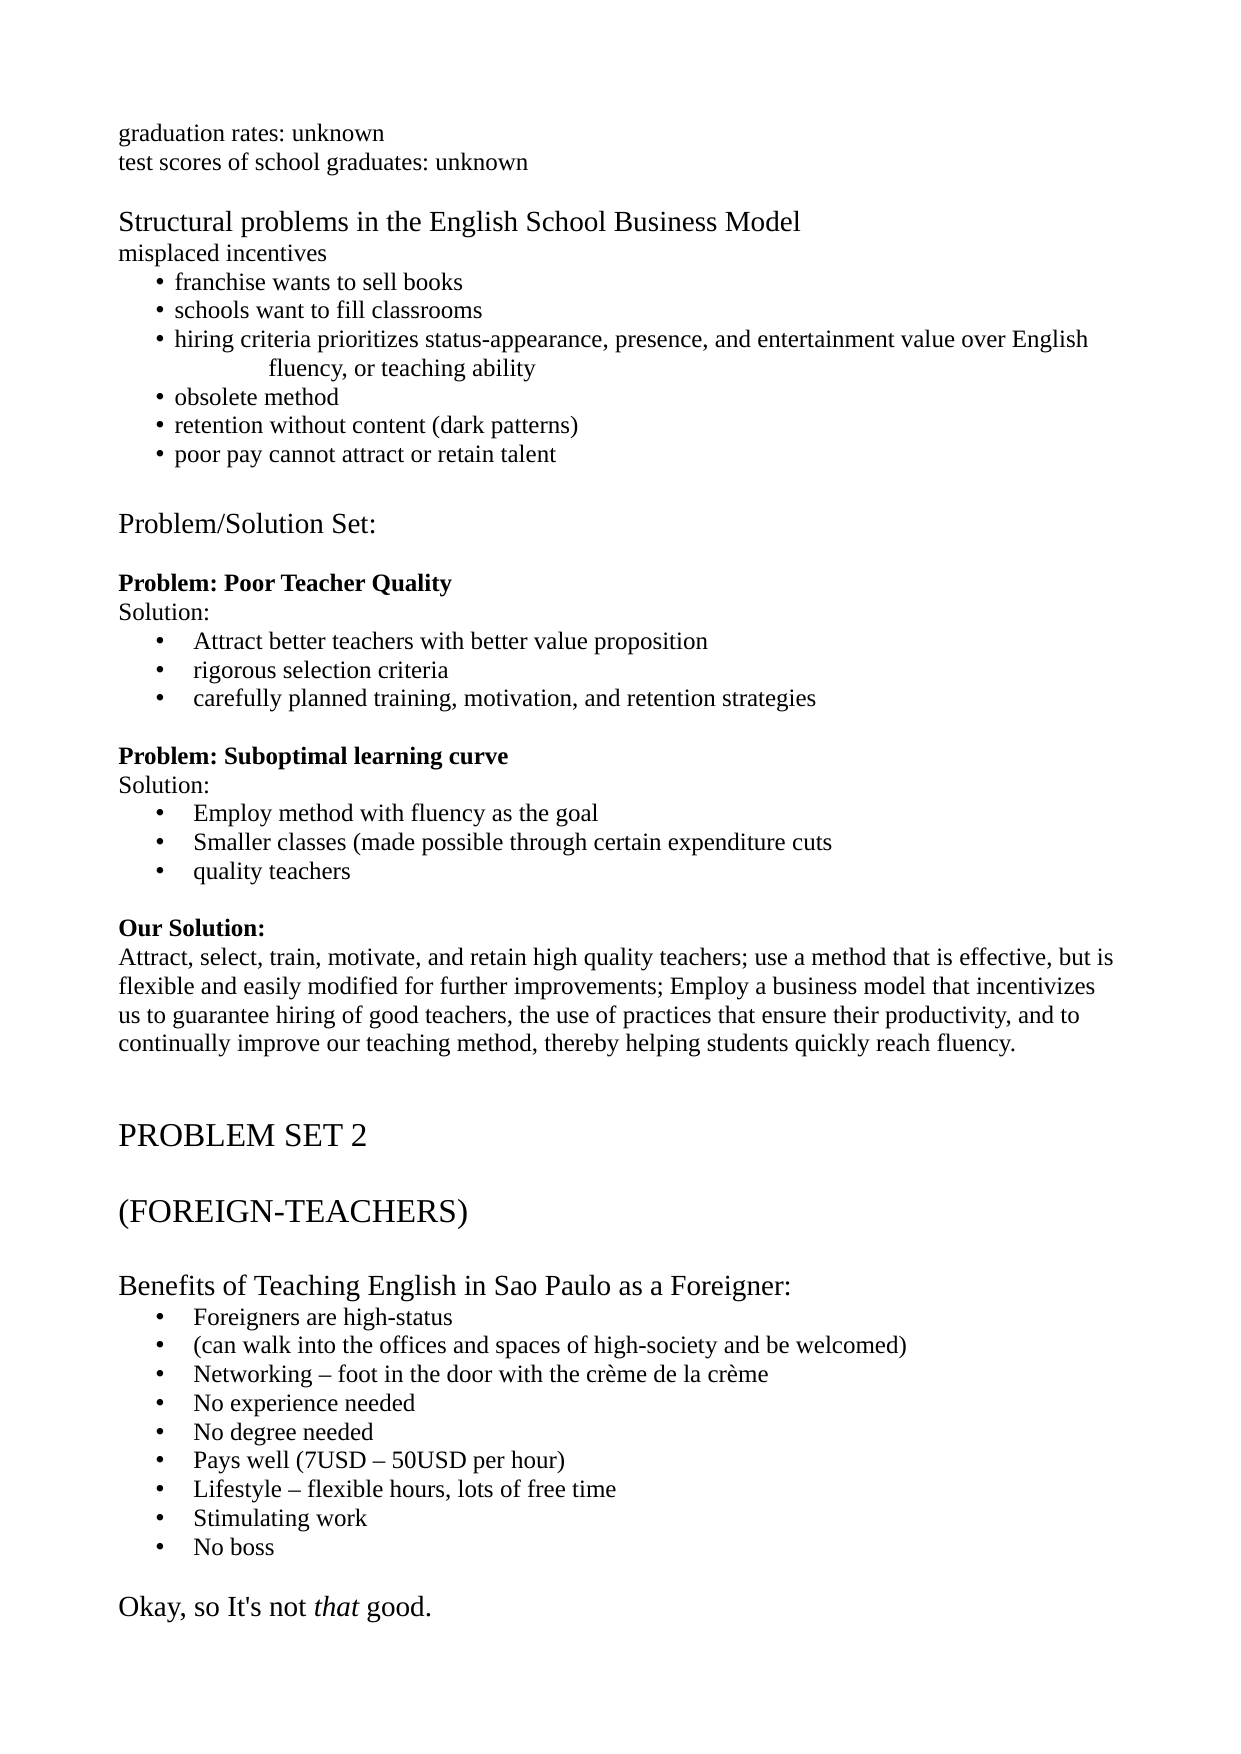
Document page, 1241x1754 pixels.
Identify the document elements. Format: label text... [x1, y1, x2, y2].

list hiring criteria prioritizes status-appearance, presence, and entertainment value over English [156, 324, 1122, 353]
list rigorous selection criteria [156, 655, 1122, 683]
text Our Solution: [118, 913, 1122, 942]
text graduation rates: unknown [118, 118, 1122, 147]
text Solution: [118, 597, 1122, 626]
list Pays well (7USD – 50USD per hour) [156, 1445, 1122, 1474]
list schools want to fill classrooms [156, 295, 1122, 324]
text Problem: Suboptimal learning curve [118, 741, 1122, 770]
text Structural problems in the English School Business Model [118, 204, 1122, 238]
text Benefits of Teaching English in Sao Paulo as a Foreigner: [118, 1268, 1122, 1302]
list Networking – foot in the door with the crème de la crème [156, 1359, 1122, 1388]
text Solution: [118, 770, 1122, 798]
list Attract better teachers with better value proposition [156, 626, 1122, 655]
list franchise wants to sell books [156, 267, 1122, 295]
list quality teachers [156, 856, 1122, 885]
text (FOREIGN-TEACHERS) [118, 1191, 1122, 1230]
list obsolete method [156, 382, 1122, 410]
text misplaced incentives [118, 238, 1122, 267]
list Lifestyle – flexible hours, lots of free time [156, 1474, 1122, 1503]
text Attract, select, train, motivate, and retain high quality teachers; use a method that is effective, but is flexible and easily modified for further improvements; Employ a business model that incentivizes us to guarantee hiring of good teachers, the use of practices that ensure their productivity, and to continually improve our teaching method, thereby helping students quickly reach fluency. [118, 942, 1122, 1057]
list poor pay cannot attract or retain talent [156, 439, 1122, 468]
text test scores of school graduates: unknown [118, 147, 1122, 176]
list Foreigners are high-status [156, 1302, 1122, 1330]
list carefully planned training, motivation, and retention strategies [156, 683, 1122, 712]
text Problem: Poor Teacher Quality [118, 568, 1122, 597]
text PROBLEM SET 2 [118, 1115, 1122, 1153]
list No experience needed [156, 1388, 1122, 1417]
text Problem/Solution Set: [118, 506, 1122, 540]
list No boss [156, 1532, 1122, 1560]
list (can walk into the offices and spaces of high-society and be welcomed) [156, 1330, 1122, 1359]
list Smaller classes (made possible through certain expenditure cuts [156, 827, 1122, 856]
list fluency, or teaching ability [156, 353, 1122, 382]
list Stimulating work [156, 1503, 1122, 1532]
list No degree needed [156, 1417, 1122, 1445]
list retention without content (dark patterns) [156, 410, 1122, 439]
text Okay, so It's not that good. [118, 1589, 1122, 1623]
list Employ method with fluency as the goal [156, 798, 1122, 827]
